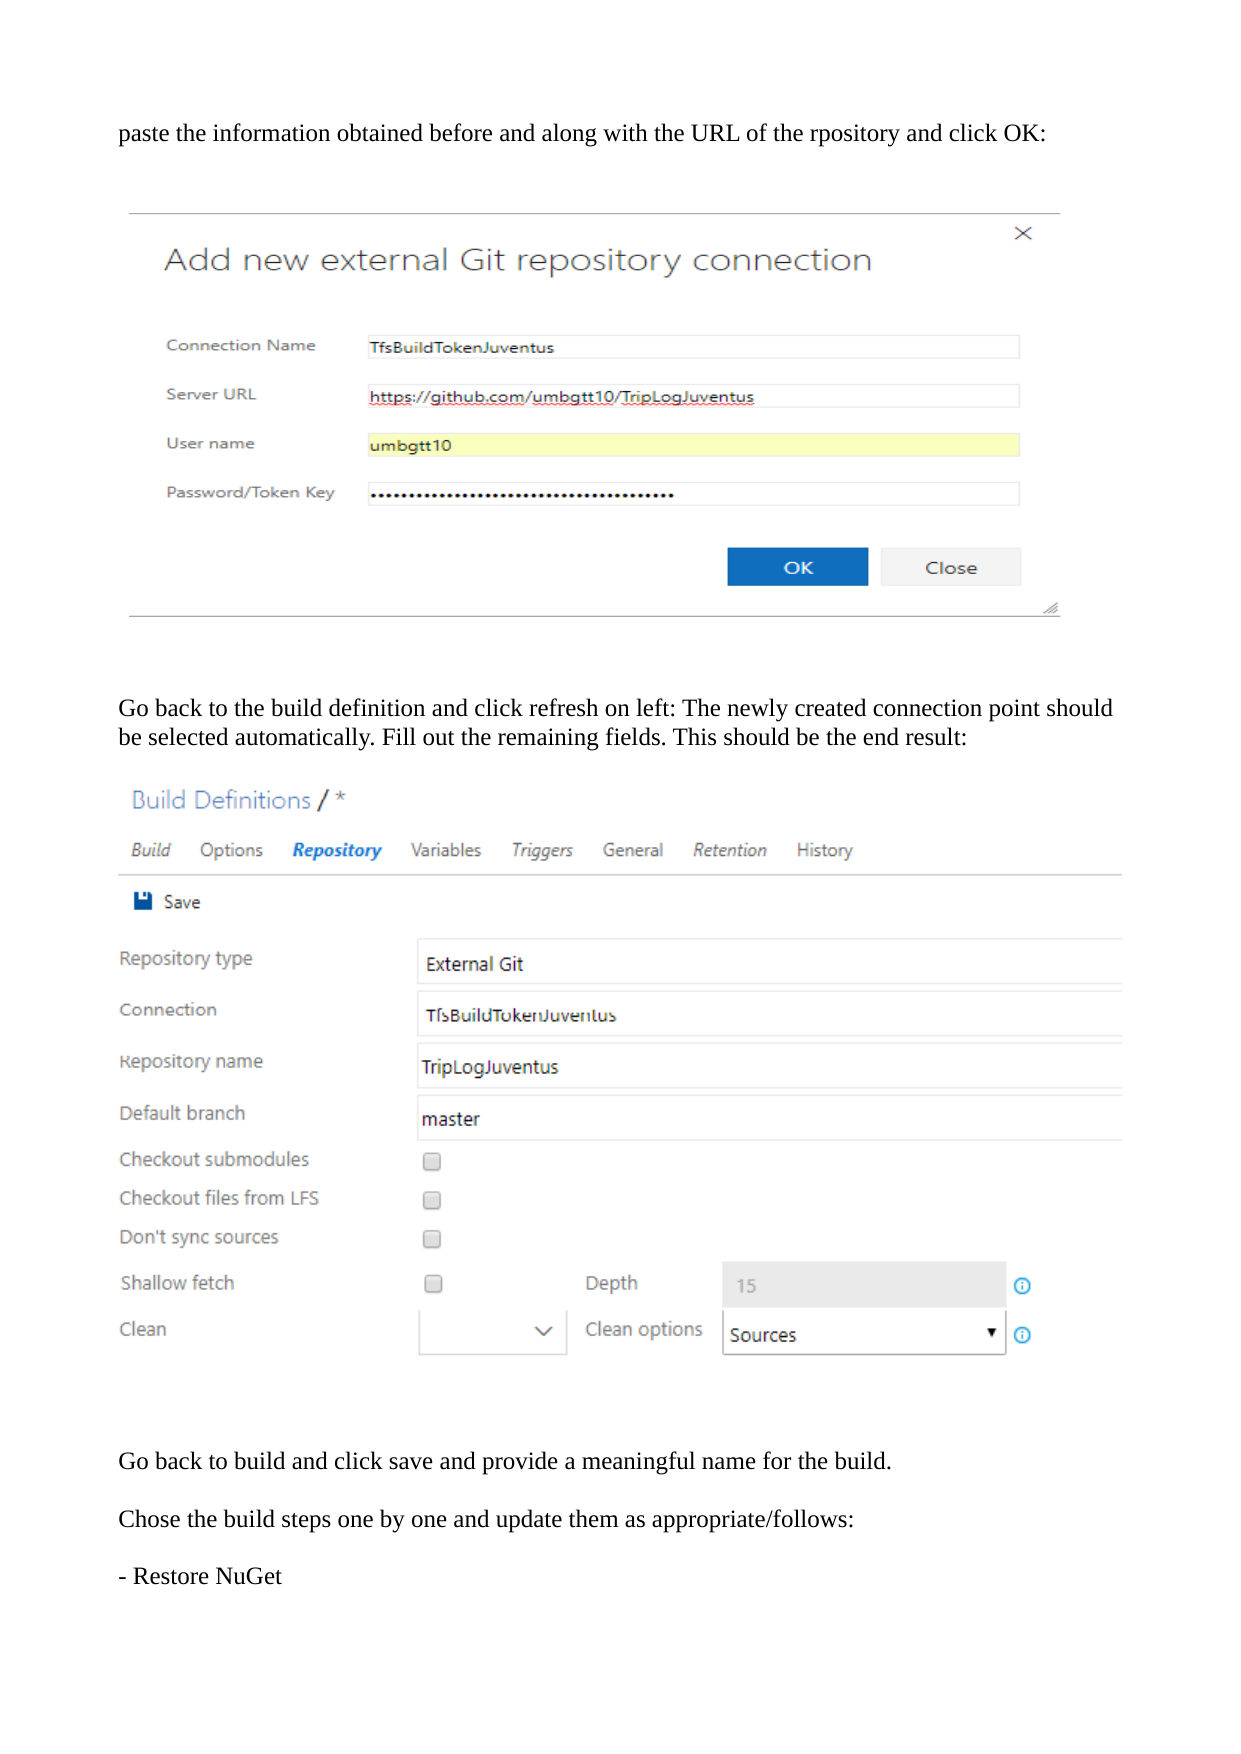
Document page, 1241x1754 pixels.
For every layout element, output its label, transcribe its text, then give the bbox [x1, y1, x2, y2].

text Go back to the build definition and click refresh on left: The newly created connection point should be selected automatically. Fill out the remaining fields. This should be the end result: [118, 693, 1122, 751]
picture [129, 213, 1061, 617]
text - Restore NuGet [118, 1561, 1122, 1590]
text Chose the build steps one by one and update them as appropriate/follows: [118, 1504, 1122, 1532]
picture [118, 779, 1123, 1418]
text Go back to build and click save and provide a meaningful name for the build. [118, 1446, 1122, 1475]
text paste the information obtained before and along with the URL of the rpository and click OK: [118, 118, 1122, 147]
